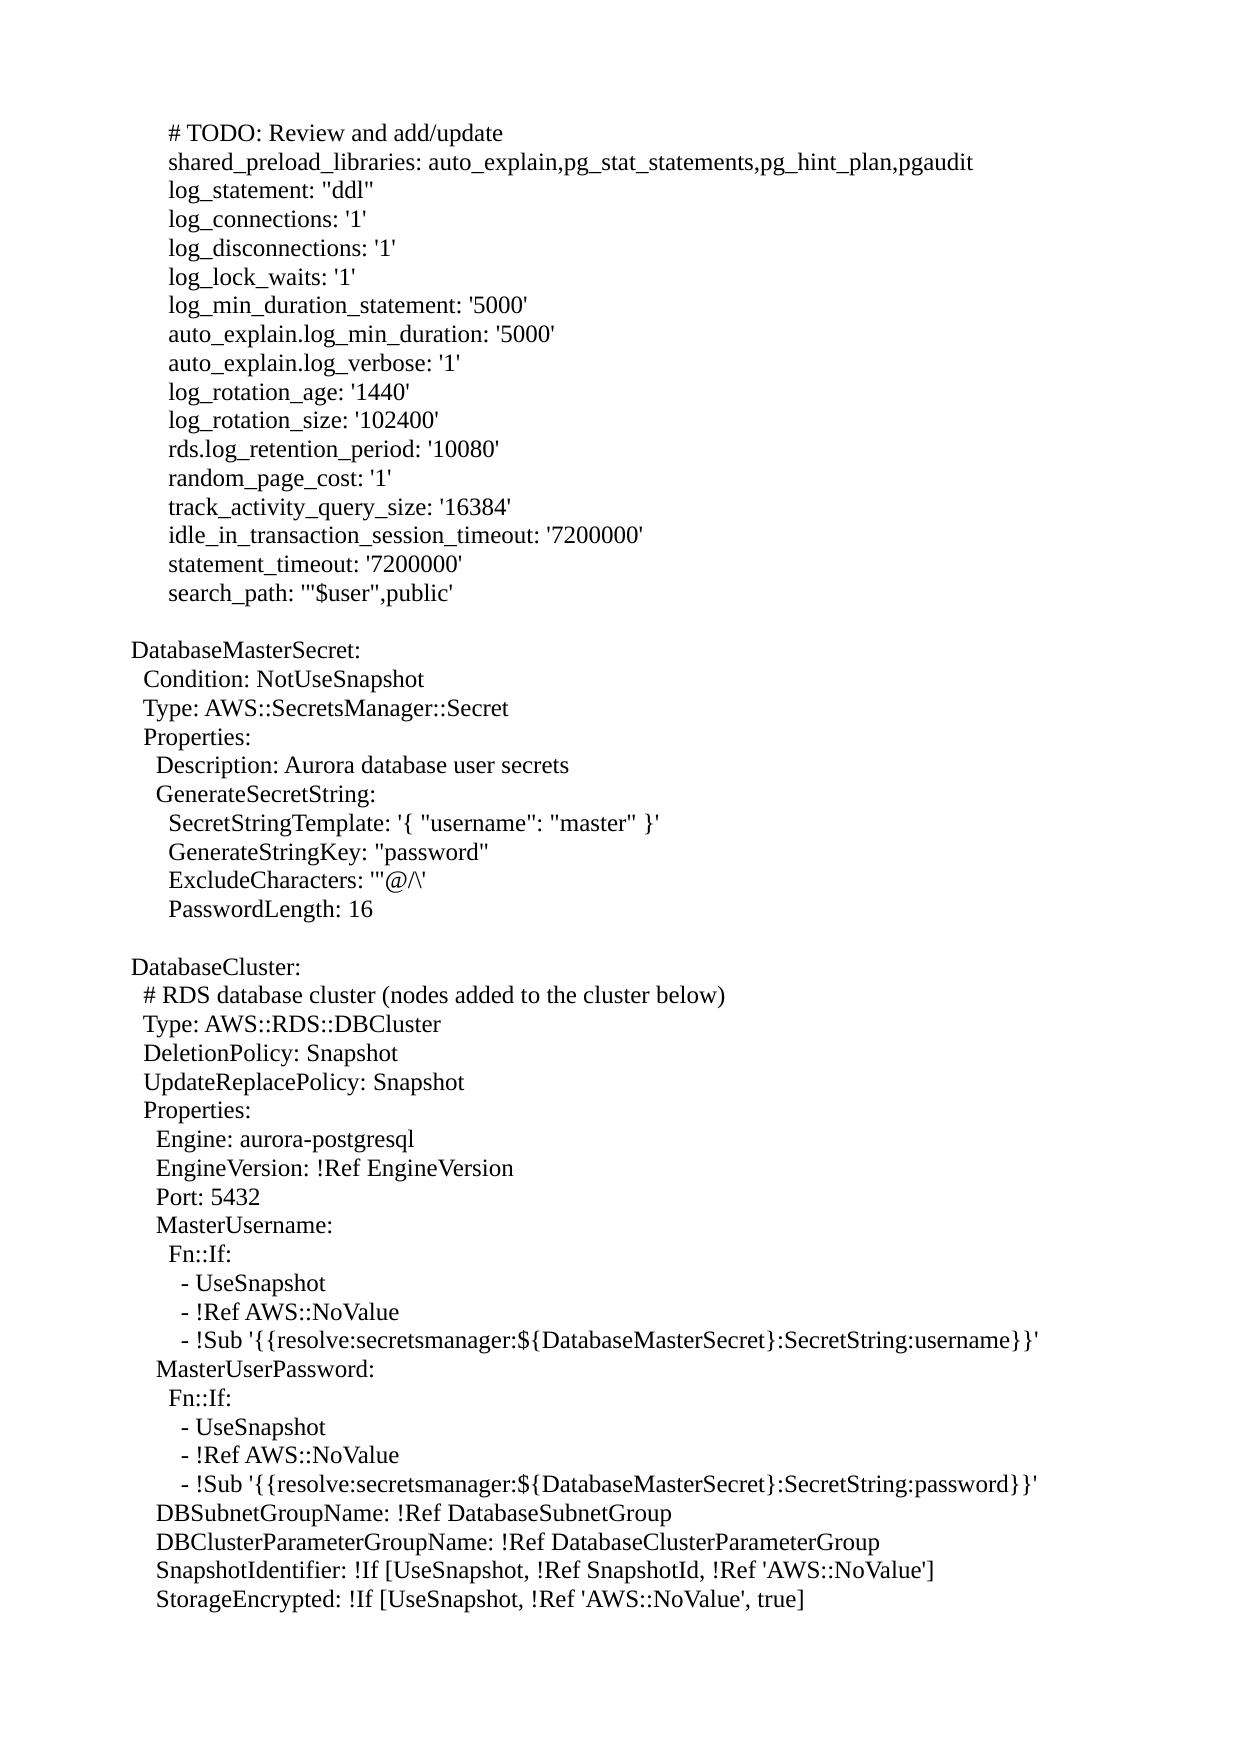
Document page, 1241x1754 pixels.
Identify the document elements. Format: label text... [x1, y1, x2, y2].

text - !Ref AWS::NoValue [118, 1297, 1122, 1326]
text log_min_duration_statement: '5000' [118, 291, 1122, 319]
text Engine: aurora-postgresql [118, 1124, 1122, 1153]
text MasterUsername: [118, 1211, 1122, 1239]
text - UseSnapshot [118, 1268, 1122, 1297]
text GenerateSecretString: [118, 779, 1122, 808]
text - UseSnapshot [118, 1412, 1122, 1441]
text # RDS database cluster (nodes added to the cluster below) [118, 981, 1122, 1009]
text ExcludeCharacters: '"@/\' [118, 866, 1122, 894]
text Port: 5432 [118, 1182, 1122, 1211]
text PasswordLength: 16 [118, 894, 1122, 923]
text DeletionPolicy: Snapshot [118, 1038, 1122, 1067]
text auto_explain.log_verbose: '1' [118, 348, 1122, 377]
text random_page_cost: '1' [118, 463, 1122, 492]
text log_disconnections: '1' [118, 233, 1122, 262]
text Properties: [118, 722, 1122, 751]
text UpdateReplacePolicy: Snapshot [118, 1067, 1122, 1096]
text DBSubnetGroupName: !Ref DatabaseSubnetGroup [118, 1498, 1122, 1527]
text track_activity_query_size: '16384' [118, 492, 1122, 521]
text shared_preload_libraries: auto_explain,pg_stat_statements,pg_hint_plan,pgaudit [118, 147, 1122, 176]
text rds.log_retention_period: '10080' [118, 434, 1122, 463]
text - !Sub '{{resolve:secretsmanager:${DatabaseMasterSecret}:SecretString:password}}' [118, 1469, 1122, 1498]
text EngineVersion: !Ref EngineVersion [118, 1153, 1122, 1182]
text Fn::If: [118, 1239, 1122, 1268]
text log_statement: "ddl" [118, 176, 1122, 204]
text idle_in_transaction_session_timeout: '7200000' [118, 521, 1122, 549]
text MasterUserPassword: [118, 1354, 1122, 1383]
text log_connections: '1' [118, 204, 1122, 233]
text StorageEncrypted: !If [UseSnapshot, !Ref 'AWS::NoValue', true] [118, 1584, 1122, 1613]
text GenerateStringKey: "password" [118, 837, 1122, 866]
text DatabaseCluster: [118, 952, 1122, 981]
text auto_explain.log_min_duration: '5000' [118, 319, 1122, 348]
text log_lock_waits: '1' [118, 262, 1122, 291]
text Fn::If: [118, 1383, 1122, 1412]
text log_rotation_size: '102400' [118, 406, 1122, 434]
text DBClusterParameterGroupName: !Ref DatabaseClusterParameterGroup [118, 1527, 1122, 1556]
text - !Ref AWS::NoValue [118, 1441, 1122, 1469]
text DatabaseMasterSecret: [118, 636, 1122, 664]
text SnapshotIdentifier: !If [UseSnapshot, !Ref SnapshotId, !Ref 'AWS::NoValue'] [118, 1556, 1122, 1584]
text SecretStringTemplate: '{ "username": "master" }' [118, 808, 1122, 837]
text statement_timeout: '7200000' [118, 549, 1122, 578]
text search_path: '"$user",public' [118, 578, 1122, 607]
text Condition: NotUseSnapshot [118, 664, 1122, 693]
text Type: AWS::SecretsManager::Secret [118, 693, 1122, 722]
text log_rotation_age: '1440' [118, 377, 1122, 406]
text Description: Aurora database user secrets [118, 751, 1122, 779]
text - !Sub '{{resolve:secretsmanager:${DatabaseMasterSecret}:SecretString:username}}' [118, 1326, 1122, 1354]
text # TODO: Review and add/update [118, 118, 1122, 147]
text Type: AWS::RDS::DBCluster [118, 1009, 1122, 1038]
text Properties: [118, 1096, 1122, 1124]
